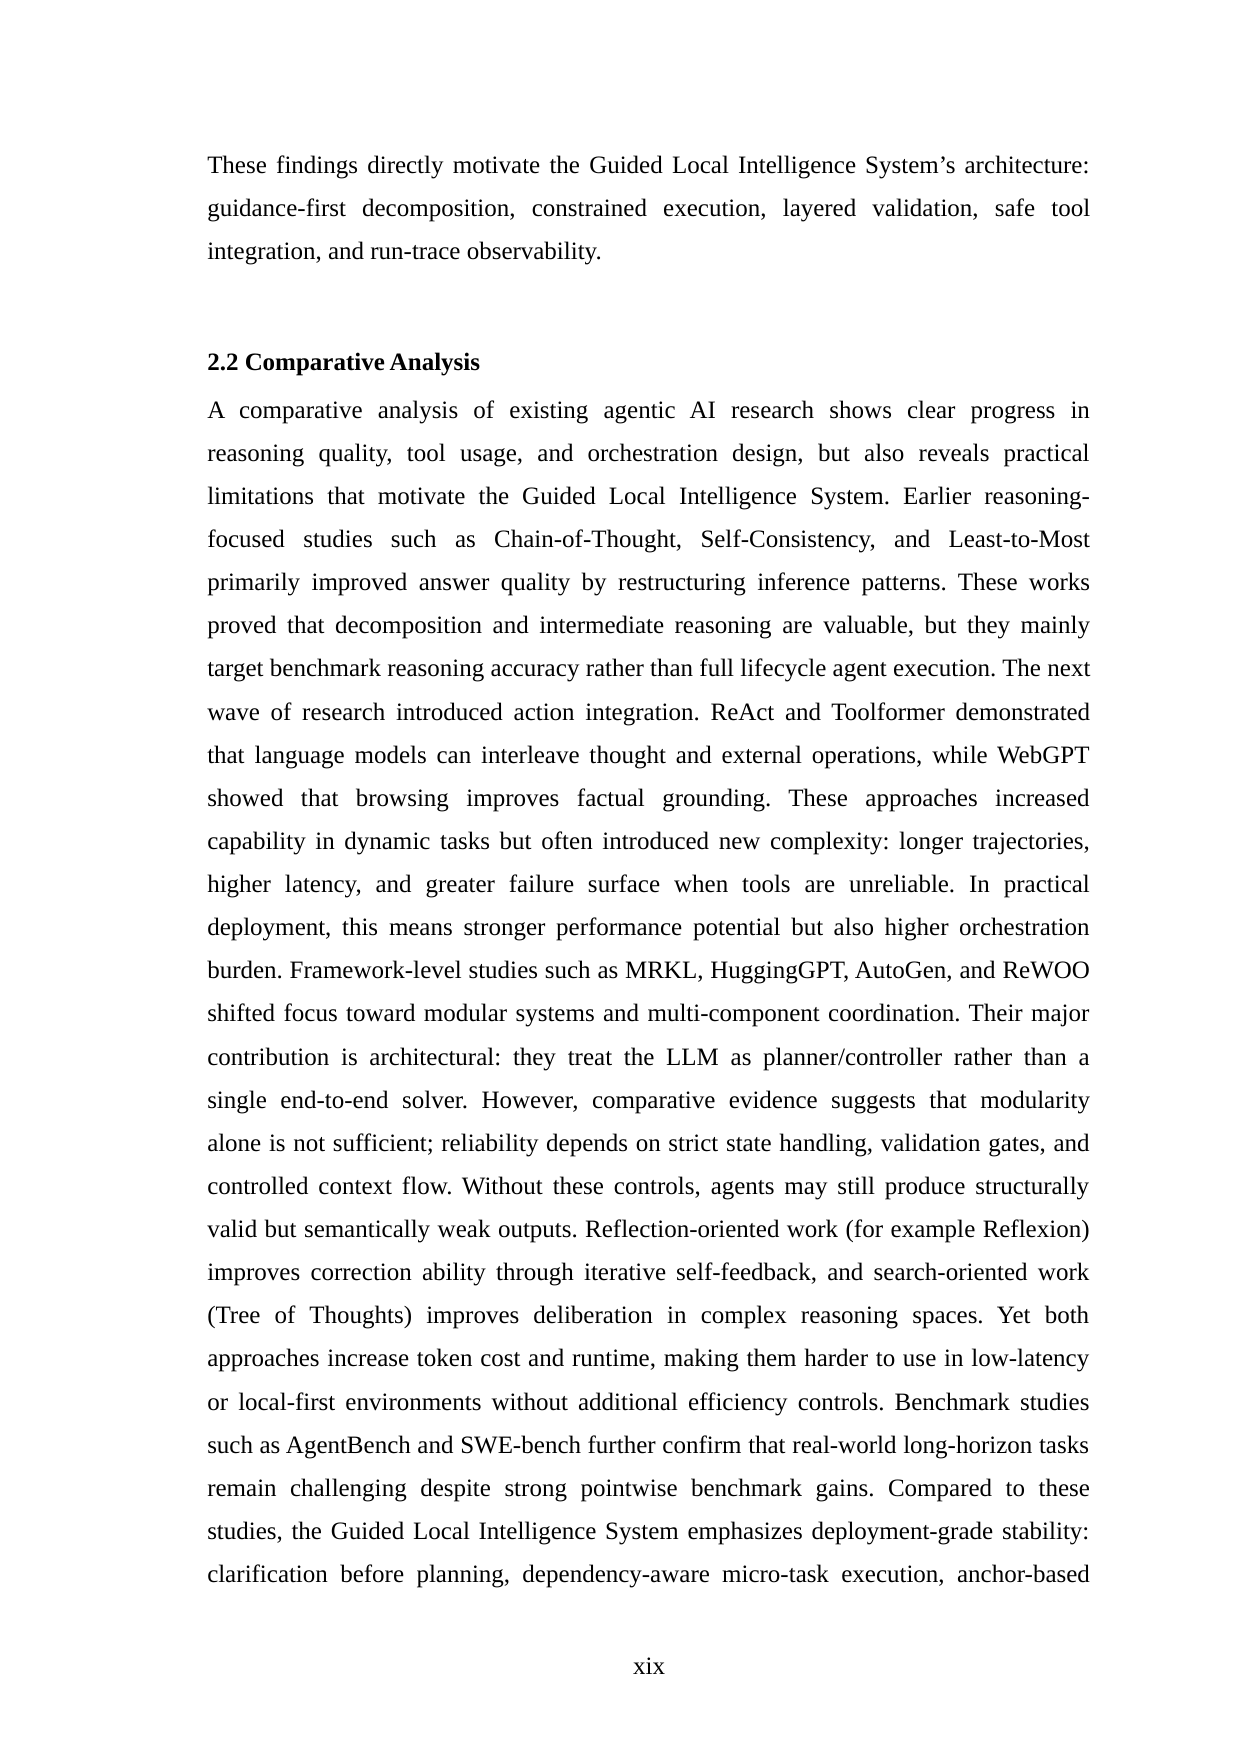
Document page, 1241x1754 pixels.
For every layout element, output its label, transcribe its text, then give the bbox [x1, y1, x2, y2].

text 2.2 Comparative Analysis [207, 347, 1091, 376]
text A comparative analysis of existing agentic AI research shows clear progress in reasoning quality, tool usage, and orchestration design, but also reveals practical limitations that motivate the Guided Local Intelligence System. Earlier reasoning-focused studies such as Chain-of-Thought, Self-Consistency, and Least-to-Most primarily improved answer quality by restructuring inference patterns. These works proved that decomposition and intermediate reasoning are valuable, but they mainly target benchmark reasoning accuracy rather than full lifecycle agent execution. The next wave of research introduced action integration. ReAct and Toolformer demonstrated that language models can interleave thought and external operations, while WebGPT showed that browsing improves factual grounding. These approaches increased capability in dynamic tasks but often introduced new complexity: longer trajectories, higher latency, and greater failure surface when tools are unreliable. In practical deployment, this means stronger performance potential but also higher orchestration burden. Framework-level studies such as MRKL, HuggingGPT, AutoGen, and ReWOO shifted focus toward modular systems and multi-component coordination. Their major contribution is architectural: they treat the LLM as planner/controller rather than a single end-to-end solver. However, comparative evidence suggests that modularity alone is not sufficient; reliability depends on strict state handling, validation gates, and controlled context flow. Without these controls, agents may still produce structurally valid but semantically weak outputs. Reflection-oriented work (for example Reflexion) improves correction ability through iterative self-feedback, and search-oriented work (Tree of Thoughts) improves deliberation in complex reasoning spaces. Yet both approaches increase token cost and runtime, making them harder to use in low-latency or local-first environments without additional efficiency controls. Benchmark studies such as AgentBench and SWE-bench further confirm that real-world long-horizon tasks remain challenging despite strong pointwise benchmark gains. Compared to these studies, the Guided Local Intelligence System emphasizes deployment-grade stability: clarification before planning, dependency-aware micro-task execution, anchor-based [207, 395, 1091, 1588]
text These findings directly motivate the Guided Local Intelligence System’s architecture: guidance-first decomposition, constrained execution, layered validation, safe tool integration, and run-trace observability. [207, 150, 1091, 265]
